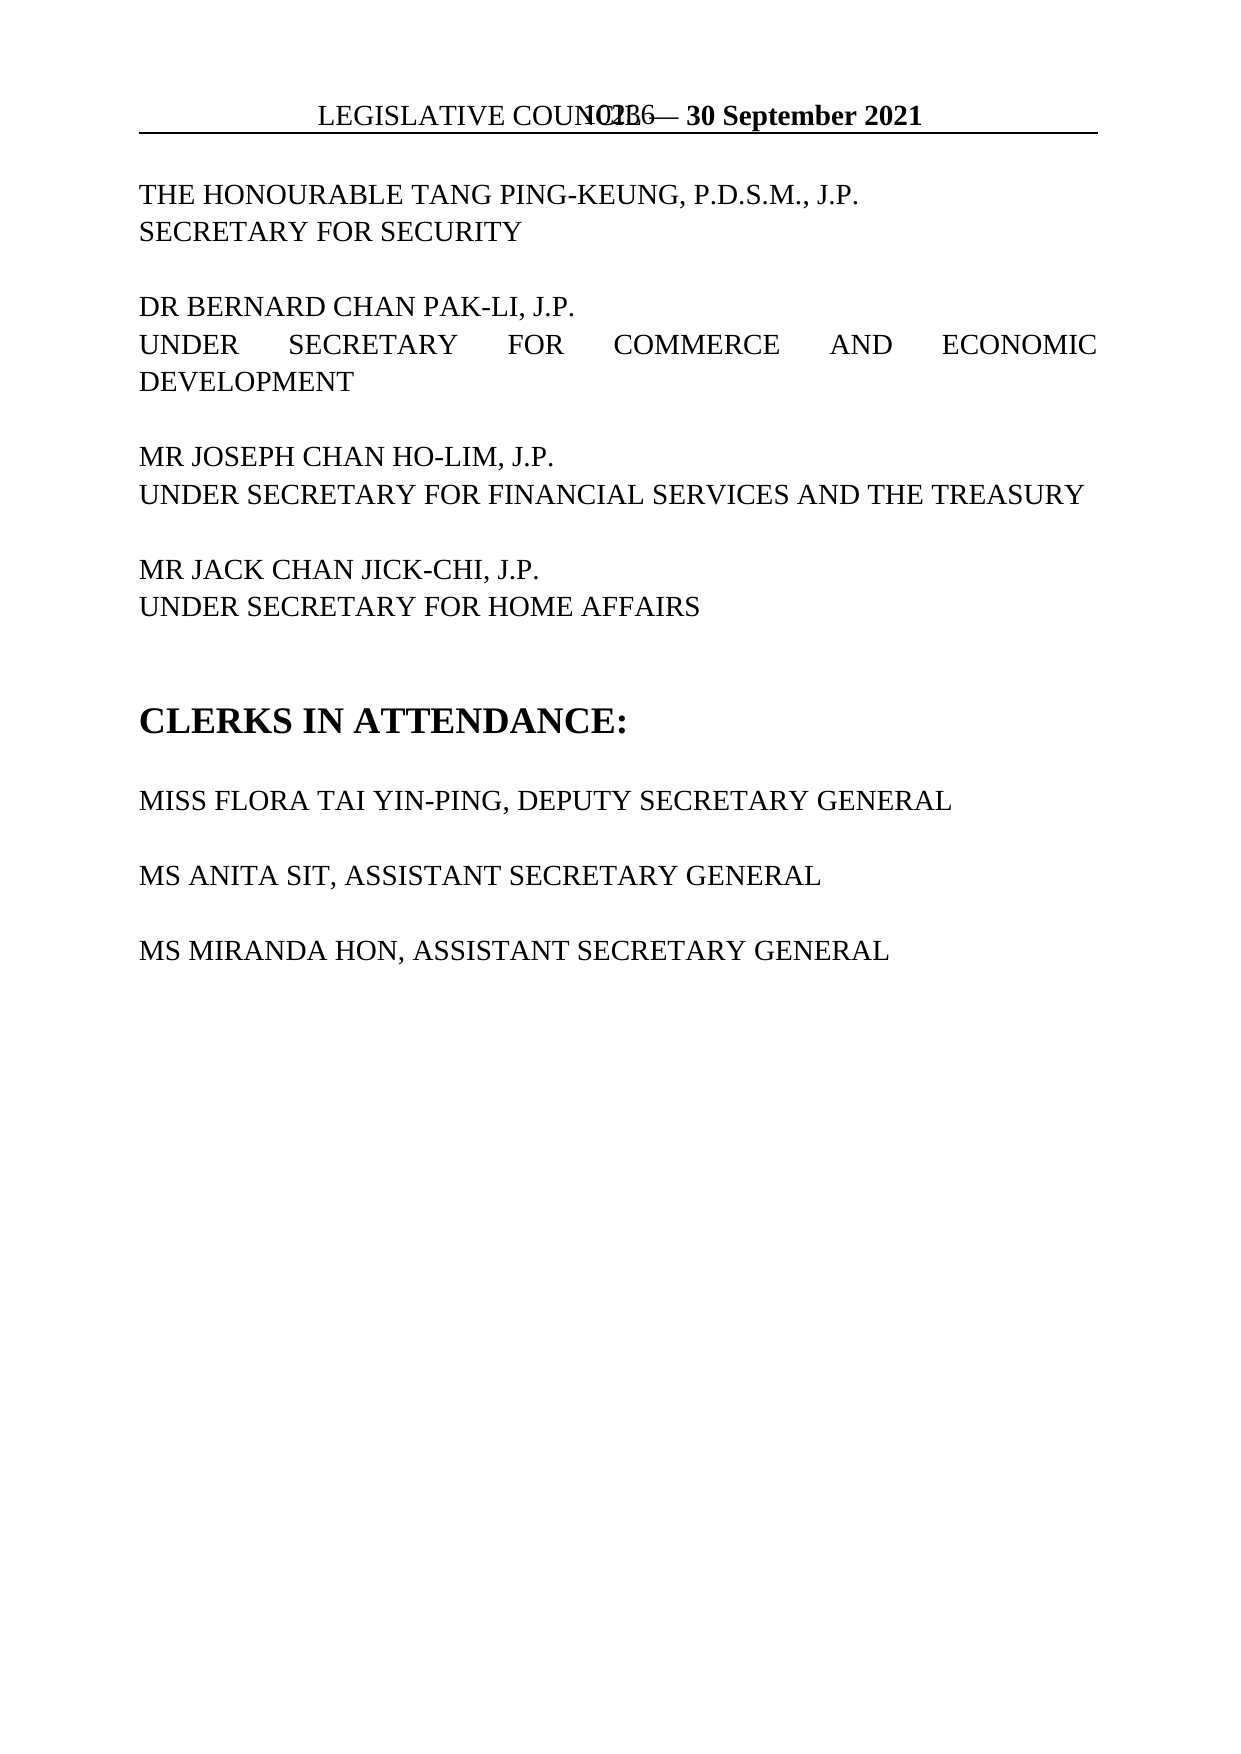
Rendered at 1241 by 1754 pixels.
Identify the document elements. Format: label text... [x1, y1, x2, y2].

text Mr Joseph CHAN Ho-lim, J.P. [139, 436, 1098, 473]
text Dr Bernard CHAN Pak-li, J.P. [139, 286, 1098, 323]
text MS ANITA SIT, ASSISTANT SECRETARY GENERAL [139, 854, 1098, 891]
text MS MIRANDA HON, ASSISTANT SECRETARY GENERAL [139, 929, 1098, 966]
text SECRETARY FOR SECURITY [139, 211, 1098, 248]
text Under Secretary for Commerce and Economic Development [139, 323, 1098, 398]
text Under Secretary for Home Affairs [139, 586, 1098, 623]
text Under Secretary for Financial Services and the Treasury [139, 473, 1098, 511]
text The Honourable TANG PING-KEUNG, P.D.S.M., J.P. [139, 173, 1098, 211]
text CLERKS IN ATTENDANCE: [139, 698, 1098, 741]
text MISS Flora TAI Yin-ping, DEPUTY SECRETARY GENERAL [139, 779, 1098, 816]
text Mr Jack CHAN Jick-chi, J.P. [139, 548, 1098, 586]
